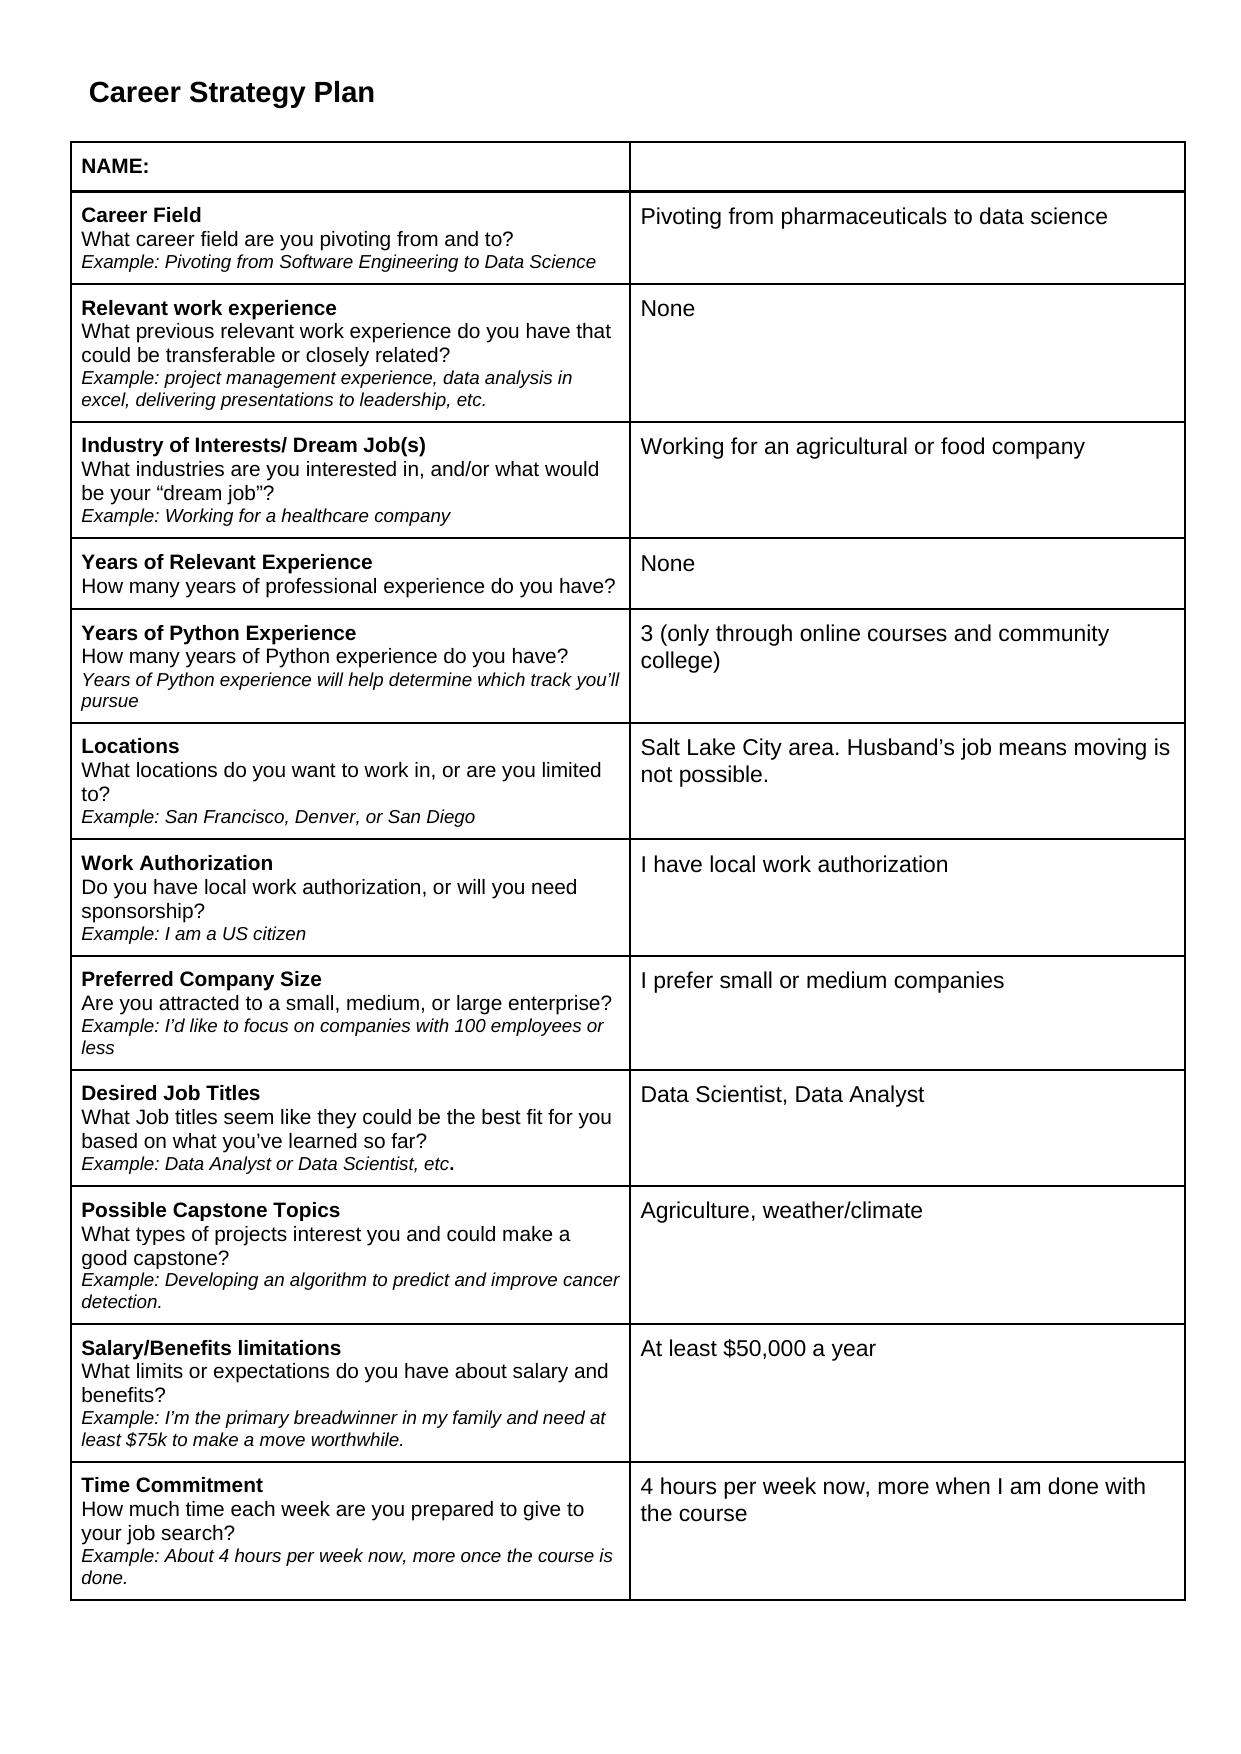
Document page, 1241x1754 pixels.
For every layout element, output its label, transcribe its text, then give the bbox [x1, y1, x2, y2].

table_cell Possible Capstone Topics What types of projects interest you and could make a good capstone? Example: Developing an algorithm to predict and improve cancer detection. [72, 1187, 629, 1323]
table_cell 3 (only through online courses and community college) [631, 610, 1184, 722]
table_cell Career Field What career field are you pivoting from and to? Example: Pivoting from Software Engineering to Data Science [72, 193, 629, 283]
table_cell I have local work authorization [631, 840, 1184, 954]
table_cell Preferred Company Size Are you attracted to a small, medium, or large enterprise? Example: I’d like to focus on companies with 100 employees or less [72, 957, 629, 1068]
table_header NAME: [72, 143, 629, 190]
table_cell Locations What locations do you want to work in, or are you limited to? Example: San Francisco, Denver, or San Diego [72, 724, 629, 838]
text General Profile [88, 108, 1152, 137]
table_cell Working for an agricultural or food company [631, 423, 1184, 537]
table_cell Industry of Interests/ Dream Job(s) What industries are you interested in, and/or what would be your “dream job”? Example: Working for a healthcare company [72, 423, 629, 537]
table_cell Pivoting from pharmaceuticals to data science [631, 193, 1184, 283]
table_cell Years of Python Experience How many years of Python experience do you have? Years of Python experience will help determine which track you’ll pursue [72, 610, 629, 722]
table_cell Work Authorization Do you have local work authorization, or will you need sponsorship? Example: I am a US citizen [72, 840, 629, 954]
table_cell Data Scientist, Data Analyst [631, 1071, 1184, 1185]
table_cell I prefer small or medium companies [631, 957, 1184, 1068]
table_cell None [631, 539, 1184, 608]
table_cell None [631, 285, 1184, 421]
table_cell At least $50,000 a year [631, 1325, 1184, 1461]
table_header [631, 143, 1184, 190]
table_cell Time Commitment How much time each week are you prepared to give to your job search? Example: About 4 hours per week now, more once the course is done. [72, 1463, 629, 1599]
table_cell Desired Job Titles What Job titles seem like they could be the best fit for you based on what you’ve learned so far? Example: Data Analyst or Data Scientist, etc. [72, 1071, 629, 1185]
table_cell 4 hours per week now, more when I am done with the course [631, 1463, 1184, 1599]
table_cell Relevant work experience What previous relevant work experience do you have that could be transferable or closely related? Example: project management experience, data analysis in excel, delivering presentations to leadership, etc. [72, 285, 629, 421]
table_cell Salt Lake City area. Husband’s job means moving is not possible. [631, 724, 1184, 838]
table_cell Salary/Benefits limitations What limits or expectations do you have about salary and benefits? Example: I’m the primary breadwinner in my family and need at least $75k to make a move worthwhile. [72, 1325, 629, 1461]
table_cell Years of Relevant Experience How many years of professional experience do you have? [72, 539, 629, 608]
table_cell Agriculture, weather/climate [631, 1187, 1184, 1323]
